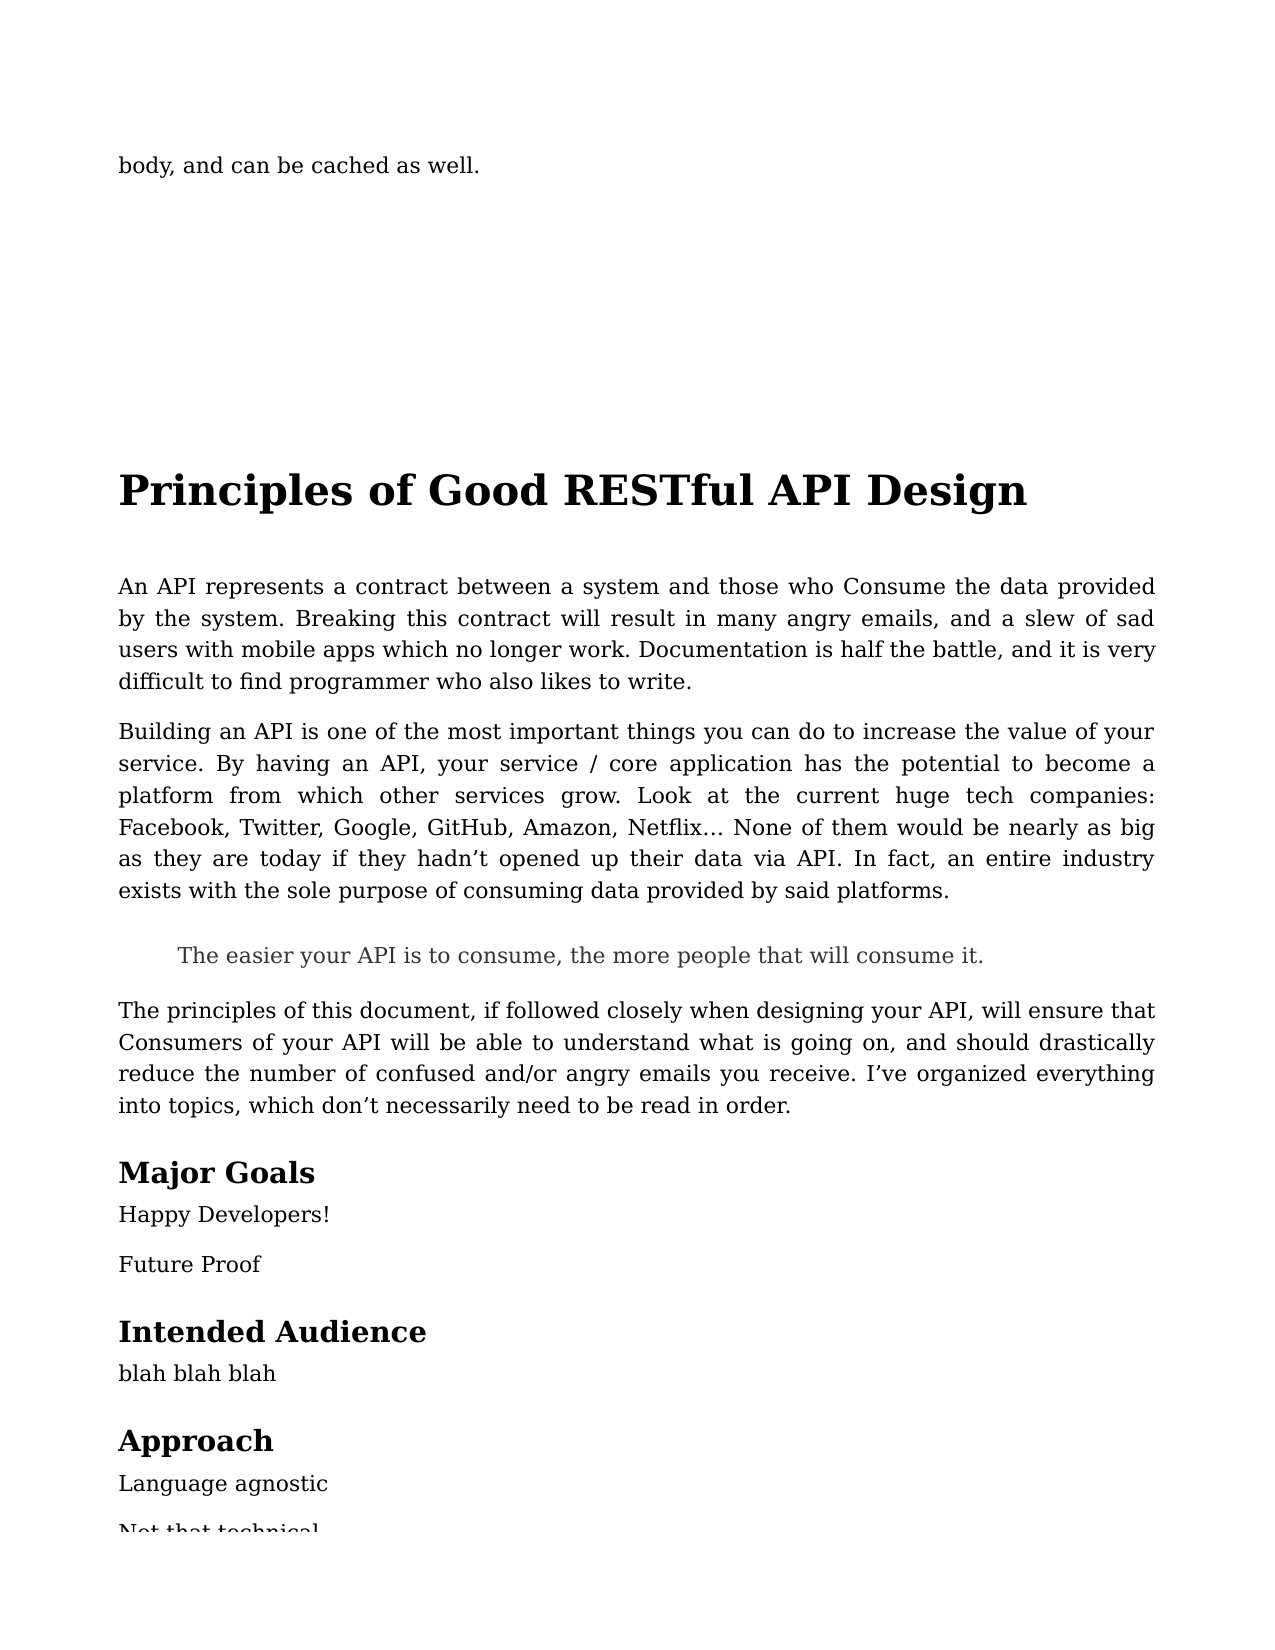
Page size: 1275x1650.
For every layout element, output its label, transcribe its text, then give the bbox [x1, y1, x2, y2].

text body, and can be cached as well. [118, 153, 1157, 179]
